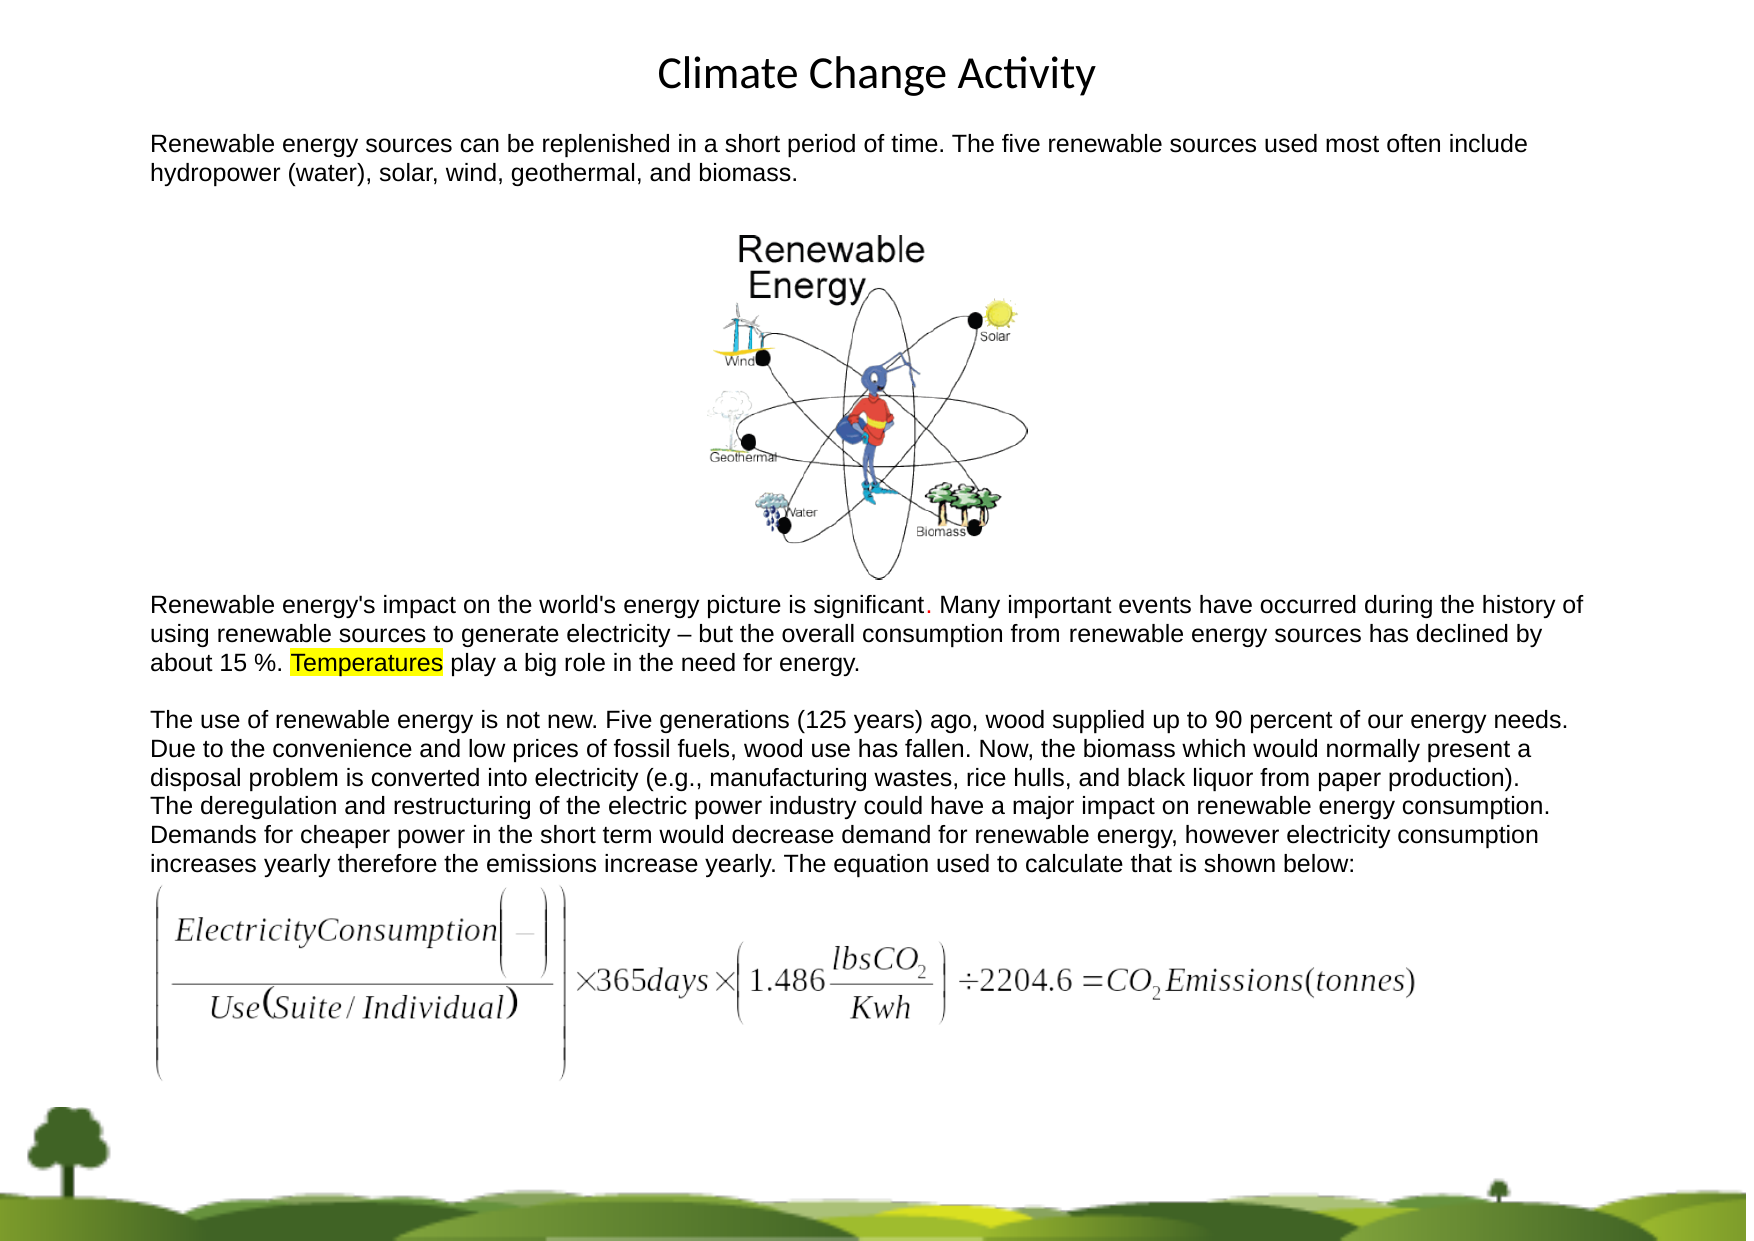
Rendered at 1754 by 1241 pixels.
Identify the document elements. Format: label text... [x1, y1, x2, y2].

text The use of renewable energy is not new. Five generations (125 years) ago, wood supplied up to 90 percent of our energy needs. Due to the convenience and low prices of fossil fuels, wood use has fallen. Now, the biomass which would normally present a disposal problem is converted into electricity (e.g., manufacturing wastes, rice hulls, and black liquor from paper production). [150, 705, 1604, 791]
text Climate Change Activity [150, 44, 1604, 100]
text Renewable energy sources can be replenished in a short period of time. The five renewable sources used most often include hydropower (water), solar, wind, geothermal, and biomass. [150, 129, 1604, 186]
picture [690, 220, 1064, 591]
picture [0, 1107, 1746, 1241]
text The deregulation and restructuring of the electric power industry could have a major impact on renewable energy consumption. Demands for cheaper power in the short term would decrease demand for renewable energy, however electricity consumption increases yearly therefore the emissions increase yearly. The equation used to calculate that is shown below: [150, 791, 1604, 878]
text Renewable energy's impact on the world's energy picture is significant. Many important events have occurred during the history of using renewable sources to generate electricity – but the overall consumption from renewable energy sources has declined by about 15 %. Temperatures play a big role in the need for energy. [150, 590, 1604, 676]
